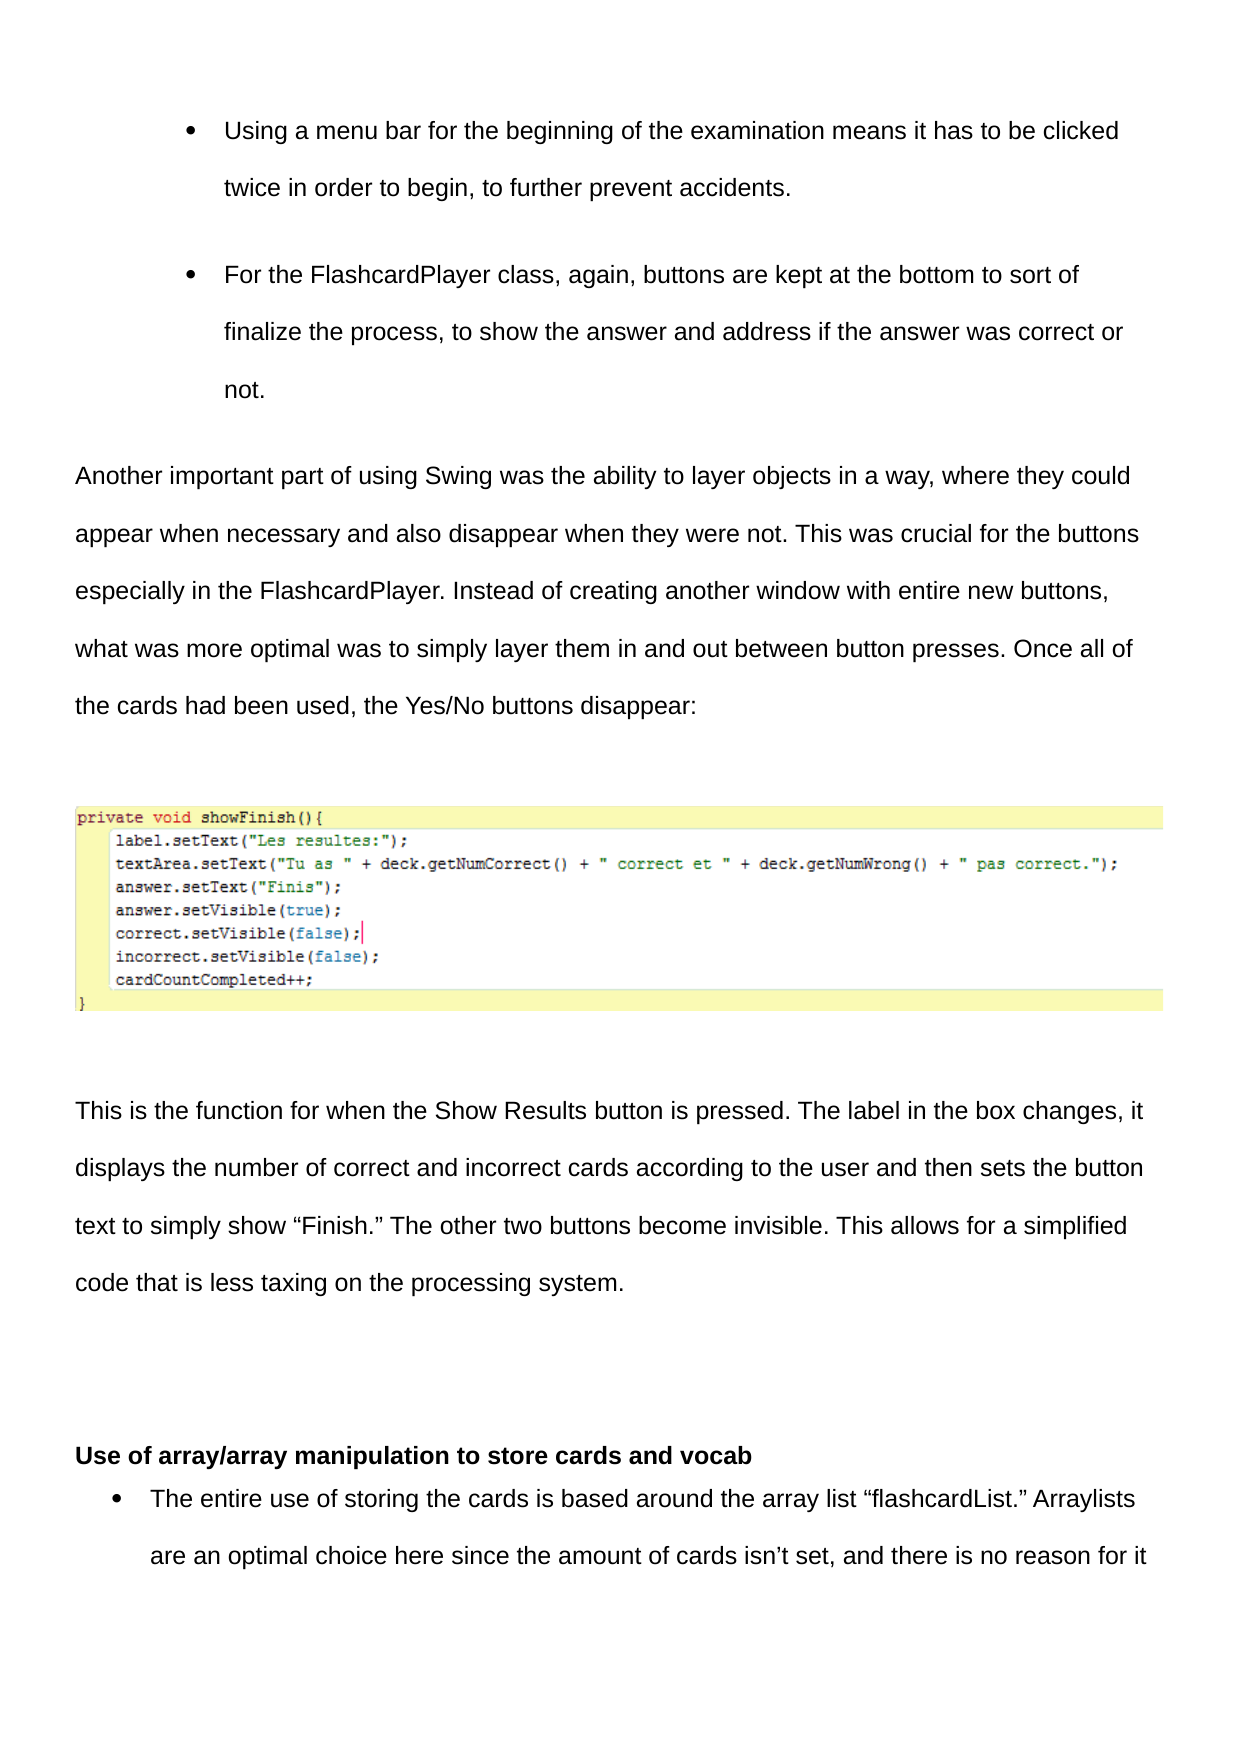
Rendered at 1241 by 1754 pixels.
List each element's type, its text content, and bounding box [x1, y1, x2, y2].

list The entire use of storing the cards is based around the array list “flashcardList.” Arraylists are an optimal choice here since the amount of cards isn’t set, and there is no reason for it [112, 1484, 1163, 1570]
text This is the function for when the Show Results button is pressed. The label in the box changes, it displays the number of correct and incorrect cards according to the user and then sets the button text to simply show “Finish.” The other two buttons become invisible. This allows for a simplified code that is less taxing on the processing system. [75, 1096, 1163, 1297]
list For the FlashcardPlayer class, again, buttons are kept at the bottom to sort of finalize the process, to show the answer and address if the answer was correct or not. [186, 260, 1163, 403]
text Another important part of using Swing was the ability to layer objects in a way, where they could appear when necessary and also disappear when they were not. This was crucial for the buttons especially in the FlashcardPlayer. Instead of creating another window with entire new buttons, what was more optimal was to simply layer them in and out between button presses. Once all of the cards had been used, the Yes/No buttons disappear: [75, 461, 1163, 720]
list Using a menu bar for the beginning of the examination means it has to be clicked twice in order to begin, to further prevent accidents. [186, 116, 1163, 202]
text Use of array/array manipulation to store cards and vocab [75, 1441, 1163, 1469]
